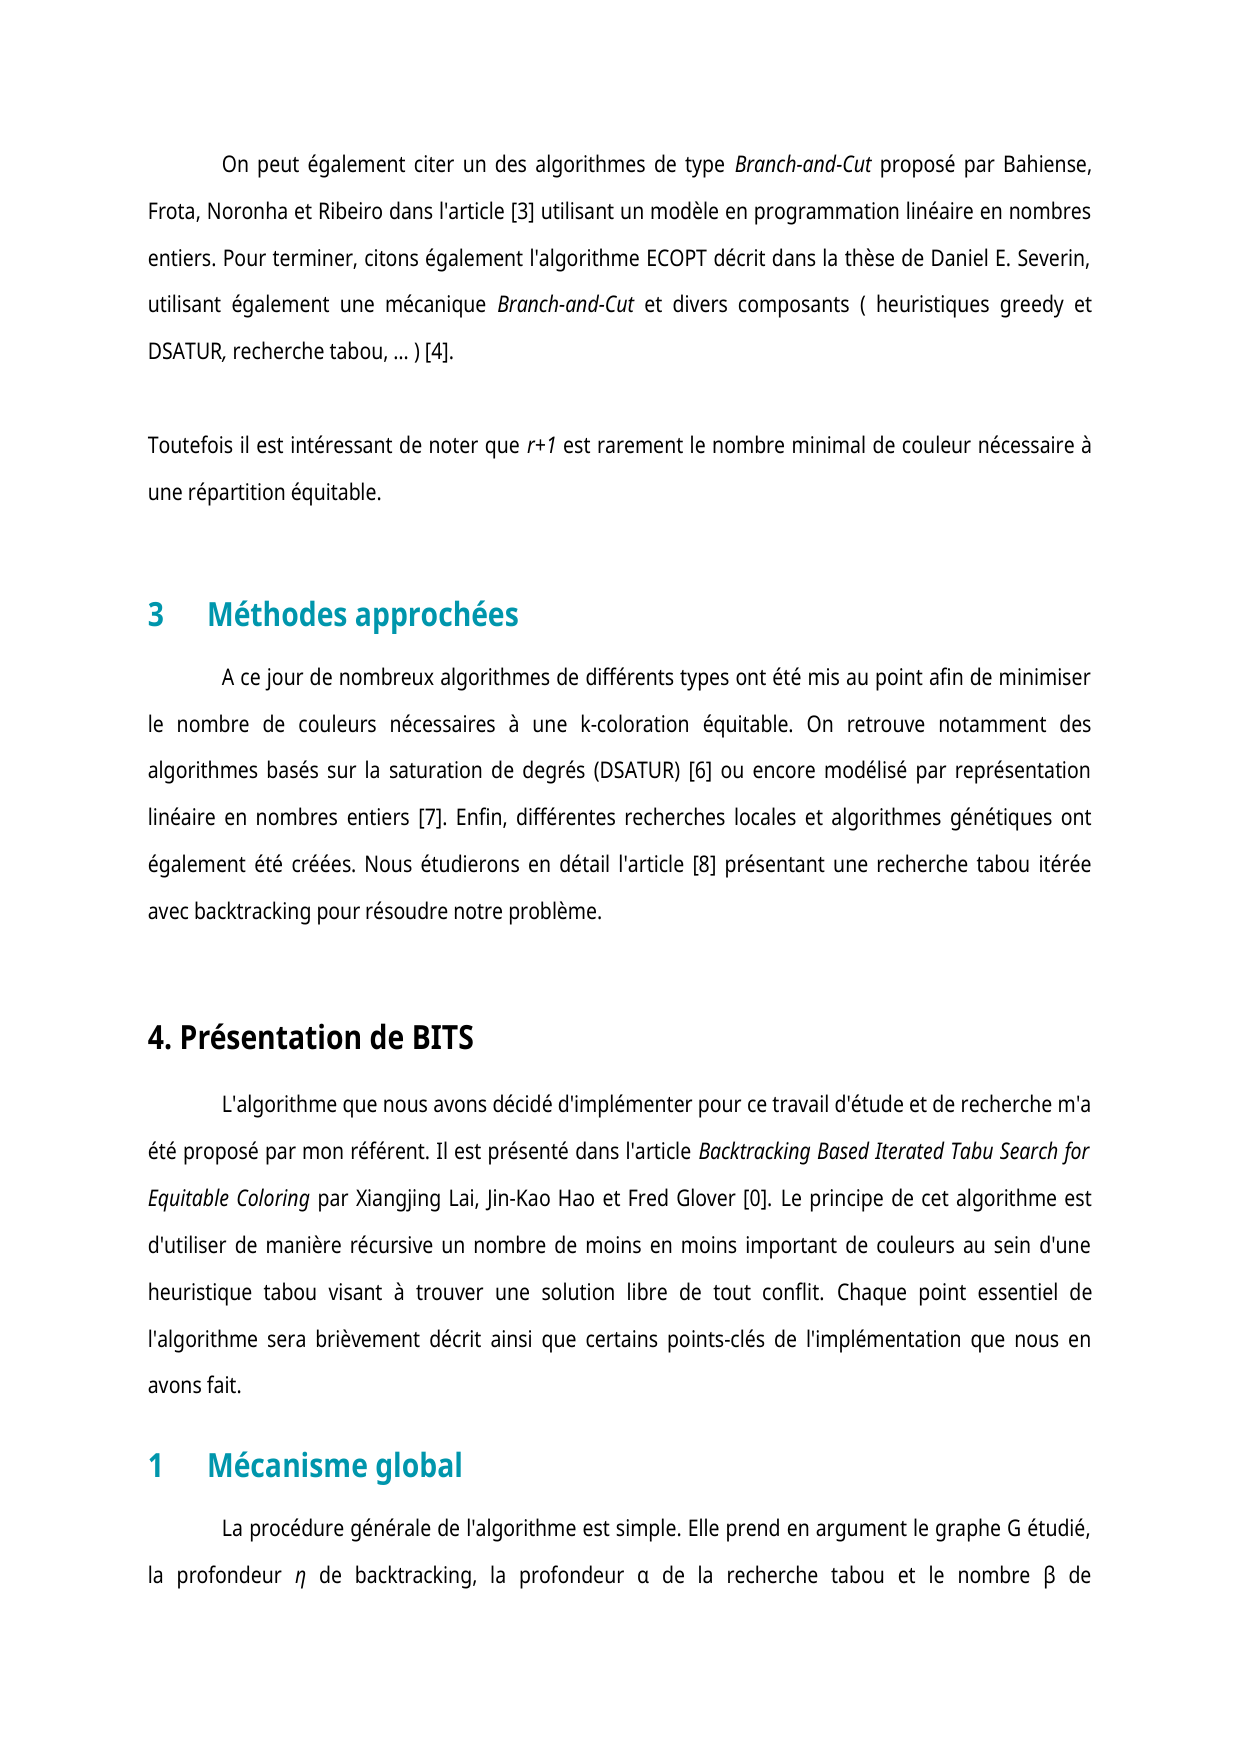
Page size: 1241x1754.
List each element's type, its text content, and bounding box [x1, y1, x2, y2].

subtitle Présentation de BITS [148, 1014, 1092, 1059]
subtitle Mécanisme global [148, 1441, 1092, 1487]
text L'algorithme que nous avons décidé d'implémenter pour ce travail d'étude et de recherche m'a été proposé par mon référent. Il est présenté dans l'article Backtracking Based Iterated Tabu Search for Equitable Coloring par Xiangjing Lai, Jin-Kao Hao et Fred Glover [0]. Le principe de cet algorithme est d'utiliser de manière récursive un nombre de moins en moins important de couleurs au sein d'une heuristique tabou visant à trouver une solution libre de tout conflit. Chaque point essentiel de l'algorithme sera brièvement décrit ainsi que certains points-clés de l'implémentation que nous en avons fait. [148, 1088, 1092, 1401]
subtitle Méthodes approchées [148, 590, 1092, 636]
text La procédure générale de l'algorithme est simple. Elle prend en argument le graphe G étudié, la profondeur η de backtracking, la profondeur α de la recherche tabou et le nombre β de [148, 1512, 1092, 1590]
text A ce jour de nombreux algorithmes de différents types ont été mis au point afin de minimiser le nombre de couleurs nécessaires à une k-coloration équitable. On retrouve notamment des algorithmes basés sur la saturation de degrés (DSATUR) [6] ou encore modélisé par représentation linéaire en nombres entiers [7]. Enfin, différentes recherches locales et algorithmes génétiques ont également été créées. Nous étudierons en détail l'article [8] présentant une recherche tabou itérée avec backtracking pour résoudre notre problème. [148, 661, 1092, 926]
text Toutefois il est intéressant de noter que r+1 est rarement le nombre minimal de couleur nécessaire à une répartition équitable. [148, 429, 1092, 507]
text On peut également citer un des algorithmes de type Branch-and-Cut proposé par Bahiense, Frota, Noronha et Ribeiro dans l'article [3] utilisant un modèle en programmation linéaire en nombres entiers. Pour terminer, citons également l'algorithme ECOPT décrit dans la thèse de Daniel E. Severin, utilisant également une mécanique Branch-and-Cut et divers composants ( heuristiques greedy et DSATUR, recherche tabou, … ) [4]. [148, 148, 1092, 366]
